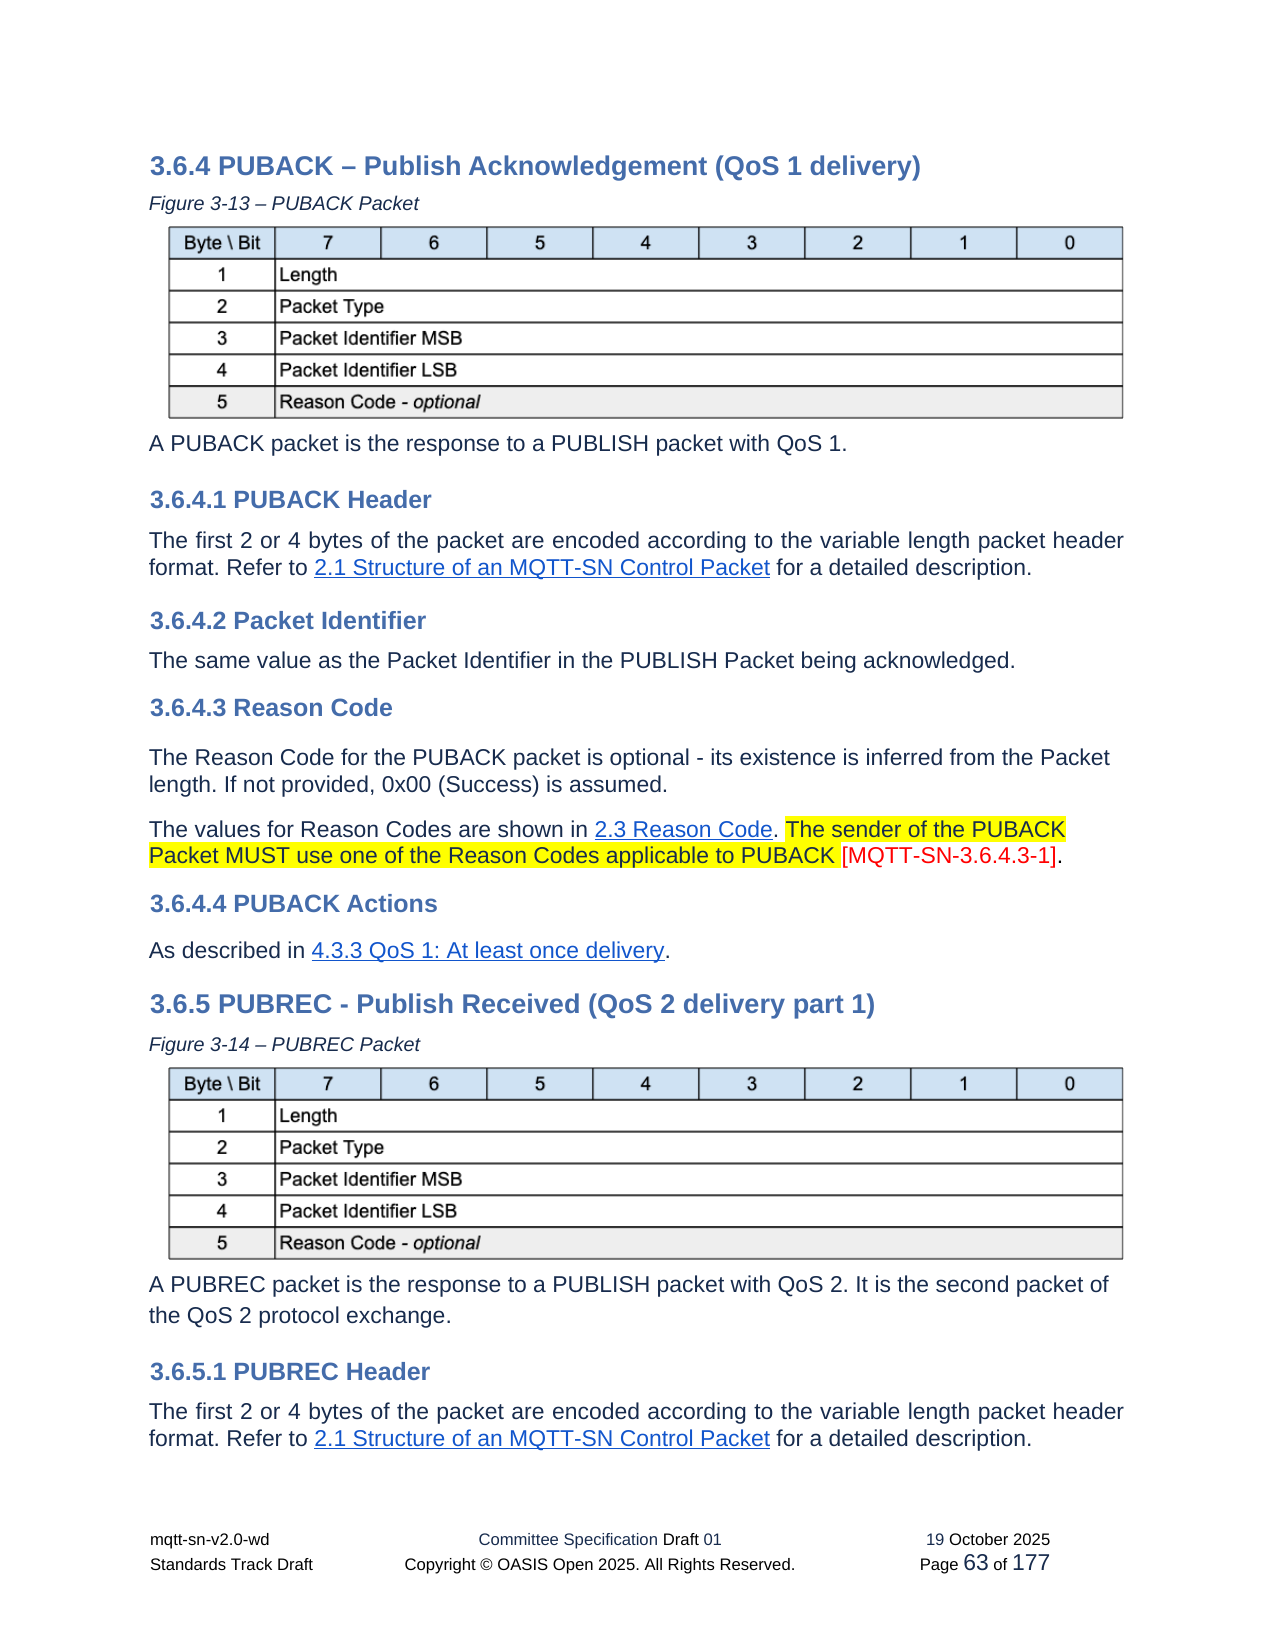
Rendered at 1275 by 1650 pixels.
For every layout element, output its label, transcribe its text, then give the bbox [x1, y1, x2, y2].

text The Reason Code for the PUBACK packet is optional - its existence is inferred from the Packet length. If not provided, 0x00 (Success) is assumed. [148, 743, 1124, 797]
subtitle 3.6.4.2 Packet Identifier [150, 606, 1124, 635]
subtitle 3.6.4.1 PUBACK Header [150, 486, 1124, 514]
text A PUBREC packet is the response to a PUBLISH packet with QoS 2. It is the second packet of the QoS 2 protocol exchange. [148, 1271, 1124, 1328]
text The first 2 or 4 bytes of the packet are encoded according to the variable length packet header format. Refer to 2.1 Structure of an MQTT-SN Control Packet for a detailed description. [148, 1398, 1124, 1452]
text Figure 3-14 – PUBREC Packet [148, 1033, 1124, 1056]
picture [148, 226, 1124, 419]
text The same value as the Packet Identifier in the PUBLISH Packet being acknowledged. [148, 647, 1124, 673]
subtitle 3.6.5.1 PUBREC Header [150, 1357, 1124, 1386]
text As described in 4.3.3 QoS 1: At least once delivery. [148, 937, 1124, 963]
subtitle 3.6.5 PUBREC - Publish Received (QoS 2 delivery part 1) [150, 988, 1124, 1019]
text The values for Reason Codes are shown in 2.3 Reason Code. The sender of the PUBACK Packet MUST use one of the Reason Codes applicable to PUBACK [MQTT-SN-3.6.4.3-1]. [148, 816, 1124, 868]
text A PUBACK packet is the response to a PUBLISH packet with QoS 1. [148, 430, 1124, 457]
text The first 2 or 4 bytes of the packet are encoded according to the variable length packet header format. Refer to 2.1 Structure of an MQTT-SN Control Packet for a detailed description. [148, 527, 1124, 580]
text Figure 3-13 – PUBACK Packet [148, 192, 1124, 215]
subtitle 3.6.4 PUBACK – Publish Acknowledgement (QoS 1 delivery) [150, 150, 1124, 181]
subtitle 3.6.4.3 Reason Code [150, 693, 1124, 722]
picture [148, 1067, 1124, 1260]
subtitle 3.6.4.4 PUBACK Actions [150, 889, 1124, 918]
